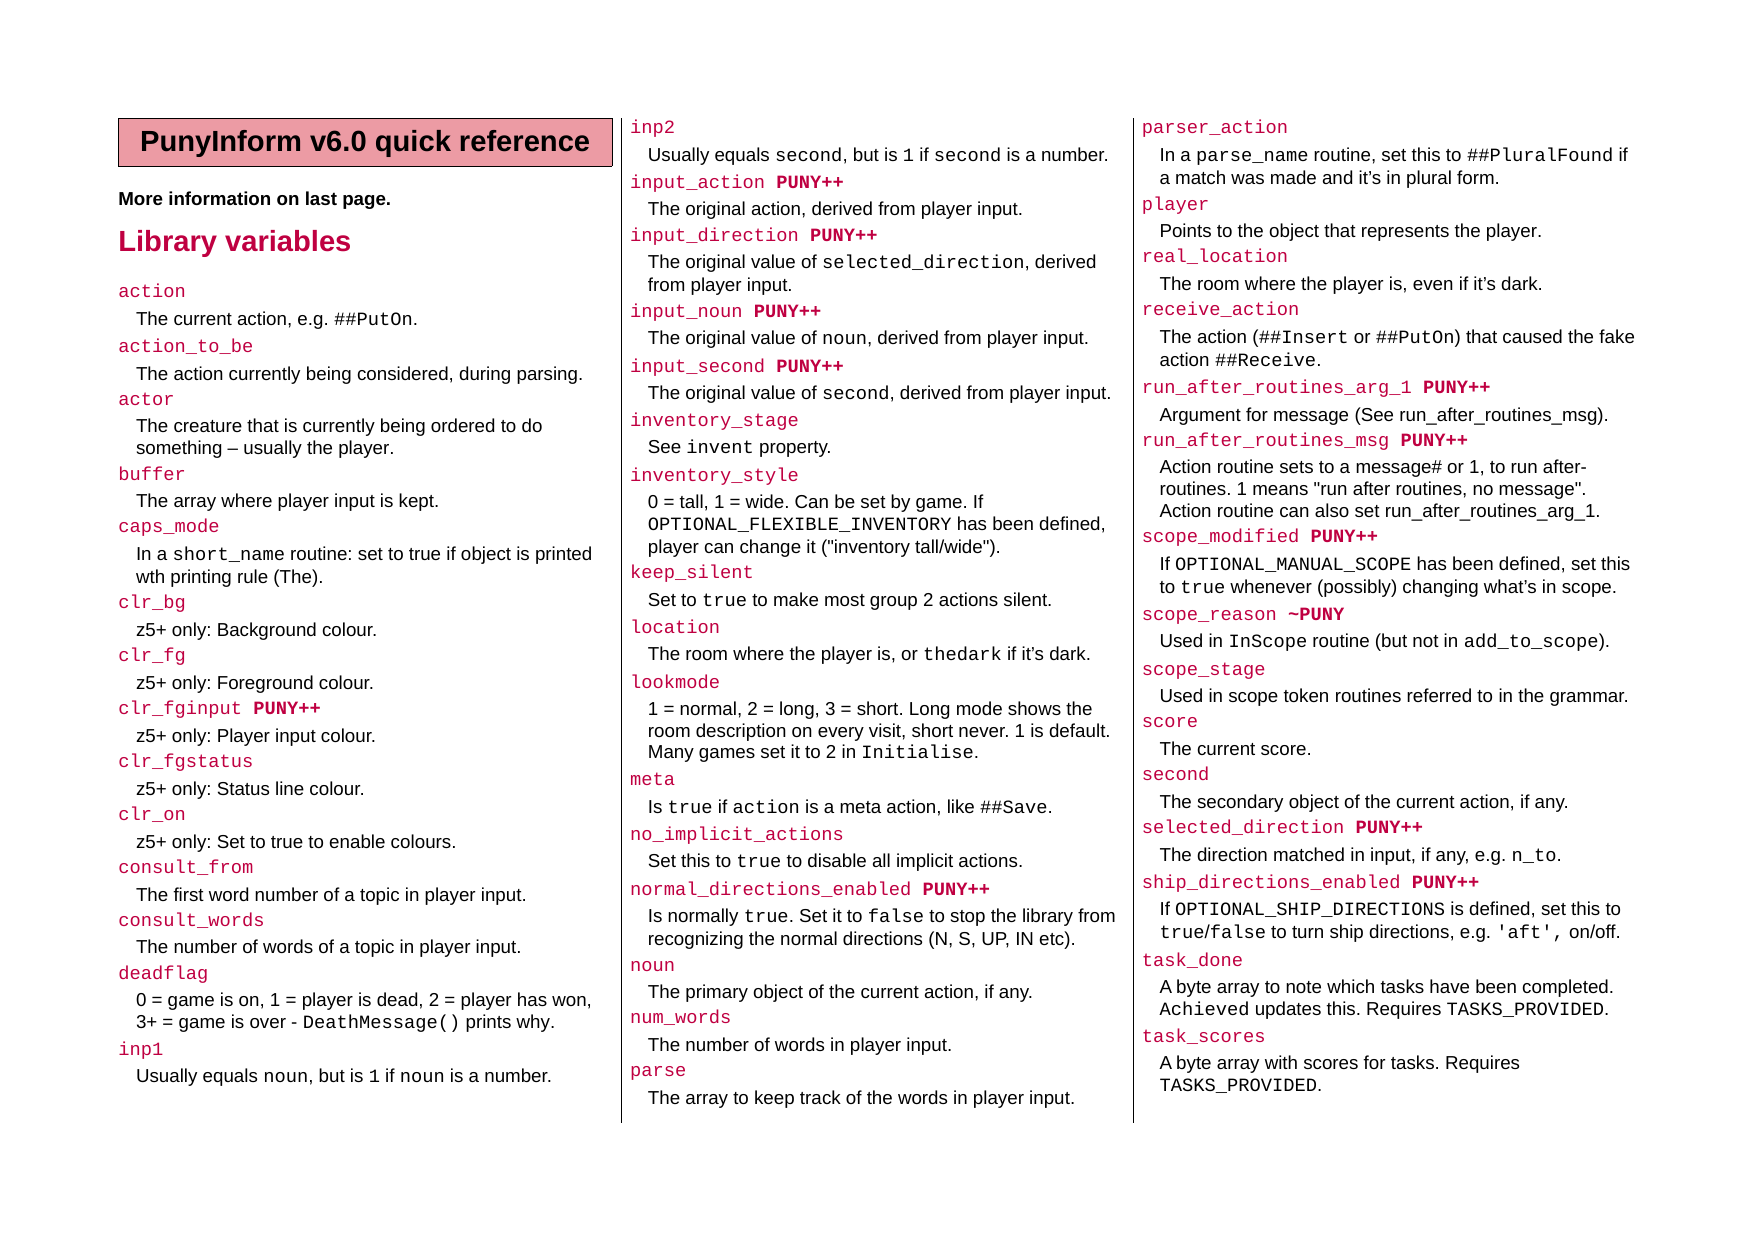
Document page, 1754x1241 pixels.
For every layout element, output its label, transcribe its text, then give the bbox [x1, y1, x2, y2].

subtitle Is true if action is a meta action, like ##Save. [648, 796, 1124, 819]
subtitle input_noun PUNY++ [630, 302, 1124, 323]
subtitle Points to the object that represents the player. [1159, 220, 1636, 241]
subtitle 0 = game is on, 1 = player is dead, 2 = player has won, 3+ = game is over - DeathMessage() prints why. [136, 989, 612, 1034]
subtitle scope_stage [1142, 659, 1636, 681]
subtitle consult_words [118, 911, 612, 932]
subtitle task_done [1142, 950, 1636, 972]
subtitle consult_from [118, 858, 612, 879]
subtitle clr_fgstatus [118, 752, 612, 773]
subtitle inp1 [118, 1040, 612, 1061]
subtitle second [1142, 765, 1636, 786]
subtitle parse [630, 1061, 1124, 1082]
subtitle 1 = normal, 2 = long, 3 = short. Long mode shows the room description on every visit, short never. 1 is default. Many games set it to 2 in Initialise. [648, 698, 1124, 764]
subtitle player [1142, 194, 1636, 216]
subtitle actor [118, 390, 612, 411]
subtitle The current action, e.g. ##PutOn. [136, 308, 612, 331]
subtitle A byte array with scores for tasks. Requires TASKS_PROVIDED. [1159, 1052, 1636, 1097]
subtitle run_after_routines_msg PUNY++ [1142, 431, 1636, 452]
subtitle scope_modified PUNY++ [1142, 527, 1636, 548]
text More information on last page. [118, 167, 612, 209]
subtitle action [118, 282, 612, 303]
subtitle See invent property. [648, 436, 1124, 459]
subtitle Set this to true to disable all implicit actions. [648, 850, 1124, 873]
subtitle In a parse_name routine, set this to ##PluralFound if a match was made and it’s in plural form. [1159, 143, 1636, 188]
subtitle location [630, 618, 1124, 639]
subtitle meta [630, 770, 1124, 791]
subtitle Used in InScope routine (but not in add_to_scope). [1159, 630, 1636, 653]
subtitle caps_mode [118, 517, 612, 538]
subtitle input_second PUNY++ [630, 356, 1124, 378]
subtitle z5+ only: Player input colour. [136, 724, 612, 746]
subtitle inventory_stage [630, 411, 1124, 432]
subtitle no_implicit_actions [630, 825, 1124, 846]
subtitle The number of words in player input. [648, 1034, 1124, 1055]
subtitle The original value of second, derived from player input. [648, 382, 1124, 405]
subtitle inventory_style [630, 466, 1124, 487]
subtitle input_action PUNY++ [630, 173, 1124, 194]
subtitle z5+ only: Foreground colour. [136, 672, 612, 693]
subtitle run_after_routines_arg_1 PUNY++ [1142, 378, 1636, 399]
subtitle scope_reason ~PUNY [1142, 605, 1636, 626]
subtitle In a short_name routine: set to true if object is printed wth printing rule (The). [136, 543, 612, 587]
subtitle lookmode [630, 672, 1124, 694]
subtitle inp2 [630, 118, 1124, 139]
subtitle The secondary object of the current action, if any. [1159, 791, 1636, 812]
subtitle The current score. [1159, 738, 1636, 759]
subtitle Set to true to make most group 2 actions silent. [648, 589, 1124, 612]
subtitle action_to_be [118, 337, 612, 358]
subtitle num_words [630, 1008, 1124, 1029]
subtitle z5+ only: Status line colour. [136, 777, 612, 799]
subtitle The original action, derived from player input. [648, 198, 1124, 220]
subtitle clr_fginput PUNY++ [118, 699, 612, 720]
subtitle 0 = tall, 1 = wide. Can be set by game. If OPTIONAL_FLEXIBLE_INVENTORY has been defined, player can change it ("inventory tall/wide"). [648, 491, 1124, 557]
subtitle parser_action [1142, 118, 1636, 139]
subtitle A byte array to note which tasks have been completed. Achieved updates this. Requires TASKS_PROVIDED. [1159, 976, 1636, 1021]
subtitle z5+ only: Set to true to enable colours. [136, 830, 612, 852]
subtitle receive_action [1142, 300, 1636, 321]
subtitle real_location [1142, 247, 1636, 268]
subtitle Library variables [118, 224, 612, 257]
subtitle If OPTIONAL_MANUAL_SCOPE has been defined, set this to true whenever (possibly) changing what’s in scope. [1159, 552, 1636, 599]
subtitle The primary object of the current action, if any. [648, 981, 1124, 1002]
subtitle The action (##Insert or ##PutOn) that caused the fake action ##Receive. [1159, 326, 1636, 372]
subtitle input_direction PUNY++ [630, 226, 1124, 247]
subtitle Action routine sets to a message# or 1, to run after-routines. 1 means "run after routines, no message". Action routine can also set run_after_routines_arg_1. [1159, 456, 1636, 521]
subtitle normal_directions_enabled PUNY++ [630, 879, 1124, 901]
subtitle The room where the player is, even if it’s dark. [1159, 273, 1636, 294]
table_header PunyInform v6.0 quick reference [119, 119, 612, 166]
subtitle Argument for message (See run_after_routines_msg). [1159, 403, 1636, 425]
subtitle Used in scope token routines referred to in the grammar. [1159, 685, 1636, 706]
subtitle keep_silent [630, 563, 1124, 584]
subtitle Is normally true. Set it to false to stop the library from recognizing the normal directions (N, S, UP, IN etc). [648, 905, 1124, 949]
subtitle The array to keep track of the words in player input. [648, 1087, 1124, 1108]
subtitle The array where player input is kept. [136, 490, 612, 511]
subtitle If OPTIONAL_SHIP_DIRECTIONS is defined, set this to true/false to turn ship directions, e.g. 'aft', on/off. [1159, 898, 1636, 944]
subtitle The first word number of a topic in player input. [136, 883, 612, 905]
subtitle task_scores [1142, 1027, 1636, 1048]
subtitle Usually equals second, but is 1 if second is a number. [648, 143, 1124, 167]
subtitle The original value of selected_direction, derived from player input. [648, 251, 1124, 296]
subtitle clr_on [118, 805, 612, 826]
subtitle The room where the player is, or thedark if it’s dark. [648, 643, 1124, 666]
subtitle noun [630, 955, 1124, 977]
subtitle selected_direction PUNY++ [1142, 818, 1636, 839]
subtitle Usually equals noun, but is 1 if noun is a number. [136, 1065, 612, 1088]
subtitle score [1142, 712, 1636, 733]
subtitle The creature that is currently being ordered to do something – usually the player. [136, 415, 612, 458]
subtitle The original value of noun, derived from player input. [648, 327, 1124, 350]
subtitle The action currently being considered, during parsing. [136, 362, 612, 384]
subtitle ship_directions_enabled PUNY++ [1142, 873, 1636, 894]
subtitle clr_fg [118, 646, 612, 667]
subtitle buffer [118, 464, 612, 486]
subtitle The direction matched in input, if any, e.g. n_to. [1159, 843, 1636, 867]
subtitle deadflag [118, 964, 612, 985]
subtitle The number of words of a topic in player input. [136, 936, 612, 958]
subtitle z5+ only: Background colour. [136, 619, 612, 640]
subtitle clr_bg [118, 593, 612, 614]
